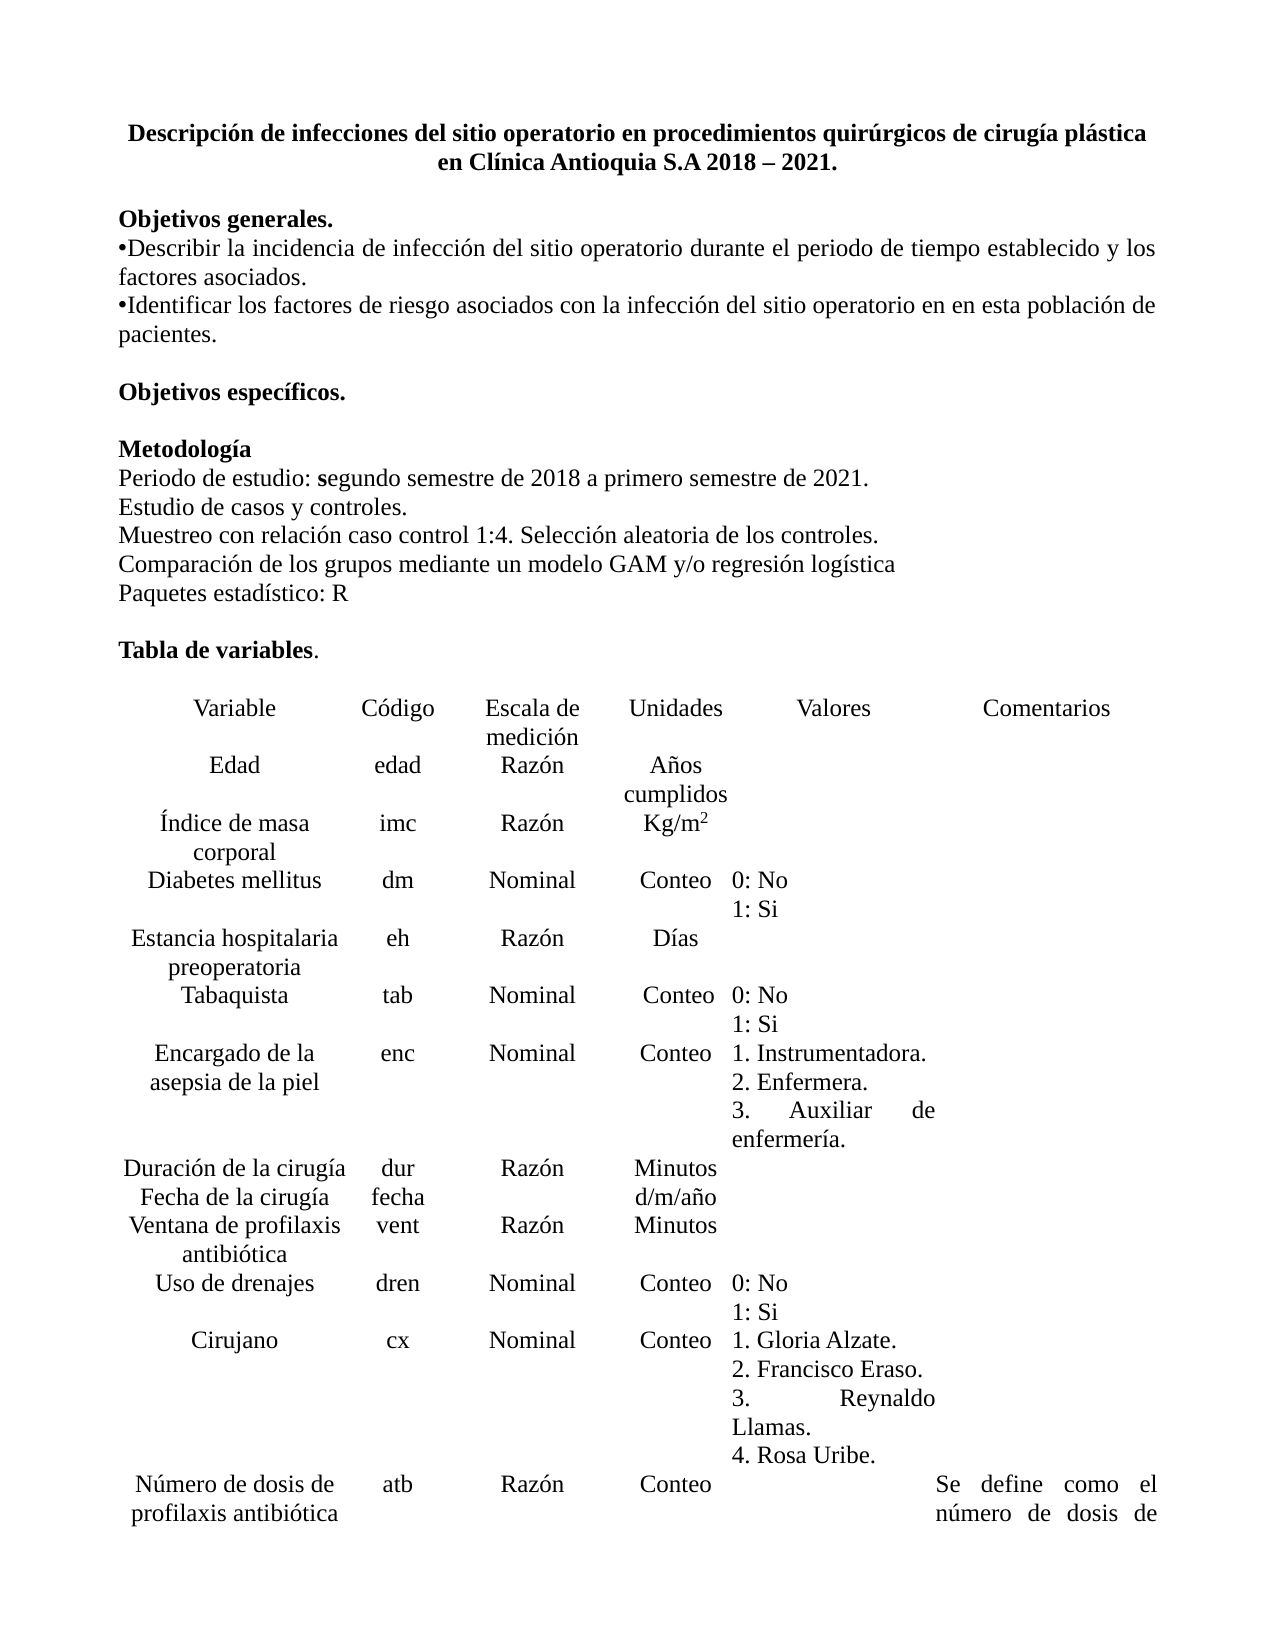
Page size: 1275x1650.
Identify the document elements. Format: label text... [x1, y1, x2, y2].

text Estudio de casos y controles. [118, 492, 1157, 521]
table_cell Cirujano [118, 1326, 351, 1469]
table_cell Razón [445, 751, 620, 808]
table_cell vent [351, 1211, 445, 1268]
table_cell Ventana de profilaxis antibiótica [118, 1211, 351, 1268]
table_header Unidades [620, 693, 732, 751]
table_cell [732, 1211, 935, 1268]
table_cell Diabetes mellitus [118, 866, 351, 923]
table_cell Conteo [620, 1268, 732, 1326]
table_cell tab [351, 981, 445, 1038]
table_cell Razón [445, 808, 620, 866]
table_cell Kg/m2 [620, 808, 732, 866]
table_cell Días [620, 923, 732, 981]
table_cell Conteo [620, 1038, 732, 1153]
table_cell d/m/año [620, 1182, 732, 1211]
text Comparación de los grupos mediante un modelo GAM y/o regresión logística [118, 549, 1157, 578]
table_cell [732, 751, 935, 808]
table_cell [732, 1469, 935, 1527]
table_header Código [351, 693, 445, 751]
table_cell [935, 923, 1158, 981]
table_cell [935, 981, 1158, 1038]
table_cell [935, 1268, 1158, 1326]
table_cell Tabaquista [118, 981, 351, 1038]
table_cell Conteo [620, 1469, 732, 1527]
text Descripción de infecciones del sitio operatorio en procedimientos quirúrgicos de cirugía plástica en Clínica Antioquia S.A 2018 – 2021. [118, 118, 1157, 176]
table_cell enc [351, 1038, 445, 1153]
table_cell Edad [118, 751, 351, 808]
table_cell imc [351, 808, 445, 866]
table_header Escala de medición [445, 693, 620, 751]
table_cell Conteo [620, 1326, 732, 1469]
table_cell Nominal [445, 1326, 620, 1469]
table_cell Duración de la cirugía [118, 1153, 351, 1182]
table_cell Se define como el número de dosis de [935, 1469, 1158, 1527]
table_cell [935, 866, 1158, 923]
table_cell Uso de drenajes [118, 1268, 351, 1326]
table_cell Índice de masa corporal [118, 808, 351, 866]
table_cell 1. Gloria Alzate. 2. Francisco Eraso. 3. Reynaldo Llamas. 4. Rosa Uribe. [732, 1326, 935, 1469]
text Metodología [118, 434, 1157, 463]
table_cell [445, 1182, 620, 1211]
table_cell Minutos [620, 1211, 732, 1268]
text Objetivos específicos. [118, 377, 1157, 406]
table_cell [732, 1153, 935, 1182]
table_cell Años cumplidos [620, 751, 732, 808]
table_header Variable [118, 693, 351, 751]
table_cell dur [351, 1153, 445, 1182]
table_cell [935, 1153, 1158, 1182]
table_cell dm [351, 866, 445, 923]
table_cell Razón [445, 923, 620, 981]
table_cell edad [351, 751, 445, 808]
table_cell Encargado de la asepsia de la piel [118, 1038, 351, 1153]
table_header Comentarios [935, 693, 1158, 751]
table_cell atb [351, 1469, 445, 1527]
table_cell Minutos [620, 1153, 732, 1182]
text Tabla de variables. [118, 636, 1157, 664]
table_cell Fecha de la cirugía [118, 1182, 351, 1211]
table_cell [732, 1182, 935, 1211]
text Muestreo con relación caso control 1:4. Selección aleatoria de los controles. [118, 521, 1157, 549]
table_cell cx [351, 1326, 445, 1469]
table_cell [732, 808, 935, 866]
text Paquetes estadístico: R [118, 578, 1157, 607]
table_cell 0: No 1: Si [732, 1268, 935, 1326]
table_cell [935, 808, 1158, 866]
table_cell [935, 1038, 1158, 1153]
table_cell [935, 1182, 1158, 1211]
text Objetivos generales. [118, 204, 1157, 233]
table_cell Nominal [445, 1038, 620, 1153]
table_cell [935, 1326, 1158, 1469]
table_cell Conteo [620, 981, 732, 1038]
table_cell fecha [351, 1182, 445, 1211]
table_cell [732, 923, 935, 981]
table_cell Estancia hospitalaria preoperatoria [118, 923, 351, 981]
table_cell 0: No 1: Si [732, 866, 935, 923]
table_cell eh [351, 923, 445, 981]
text Periodo de estudio: segundo semestre de 2018 a primero semestre de 2021. [118, 463, 1157, 492]
list Describir la incidencia de infección del sitio operatorio durante el periodo de tiempo establecido y los factores asociados. [118, 233, 1157, 291]
table_cell Nominal [445, 1268, 620, 1326]
table_cell dren [351, 1268, 445, 1326]
table_cell Número de dosis de profilaxis antibiótica [118, 1469, 351, 1527]
table_cell Conteo [620, 866, 732, 923]
table_cell Nominal [445, 981, 620, 1038]
table_cell 1. Instrumentadora. 2. Enfermera. 3. Auxiliar de enfermería. [732, 1038, 935, 1153]
table_cell Nominal [445, 866, 620, 923]
table_cell [935, 751, 1158, 808]
table_cell Razón [445, 1153, 620, 1182]
table_cell Razón [445, 1469, 620, 1527]
list Identificar los factores de riesgo asociados con la infección del sitio operatorio en en esta población de pacientes. [118, 291, 1157, 348]
table_cell [935, 1211, 1158, 1268]
table_header Valores [732, 693, 935, 751]
table_cell 0: No 1: Si [732, 981, 935, 1038]
table_cell Razón [445, 1211, 620, 1268]
